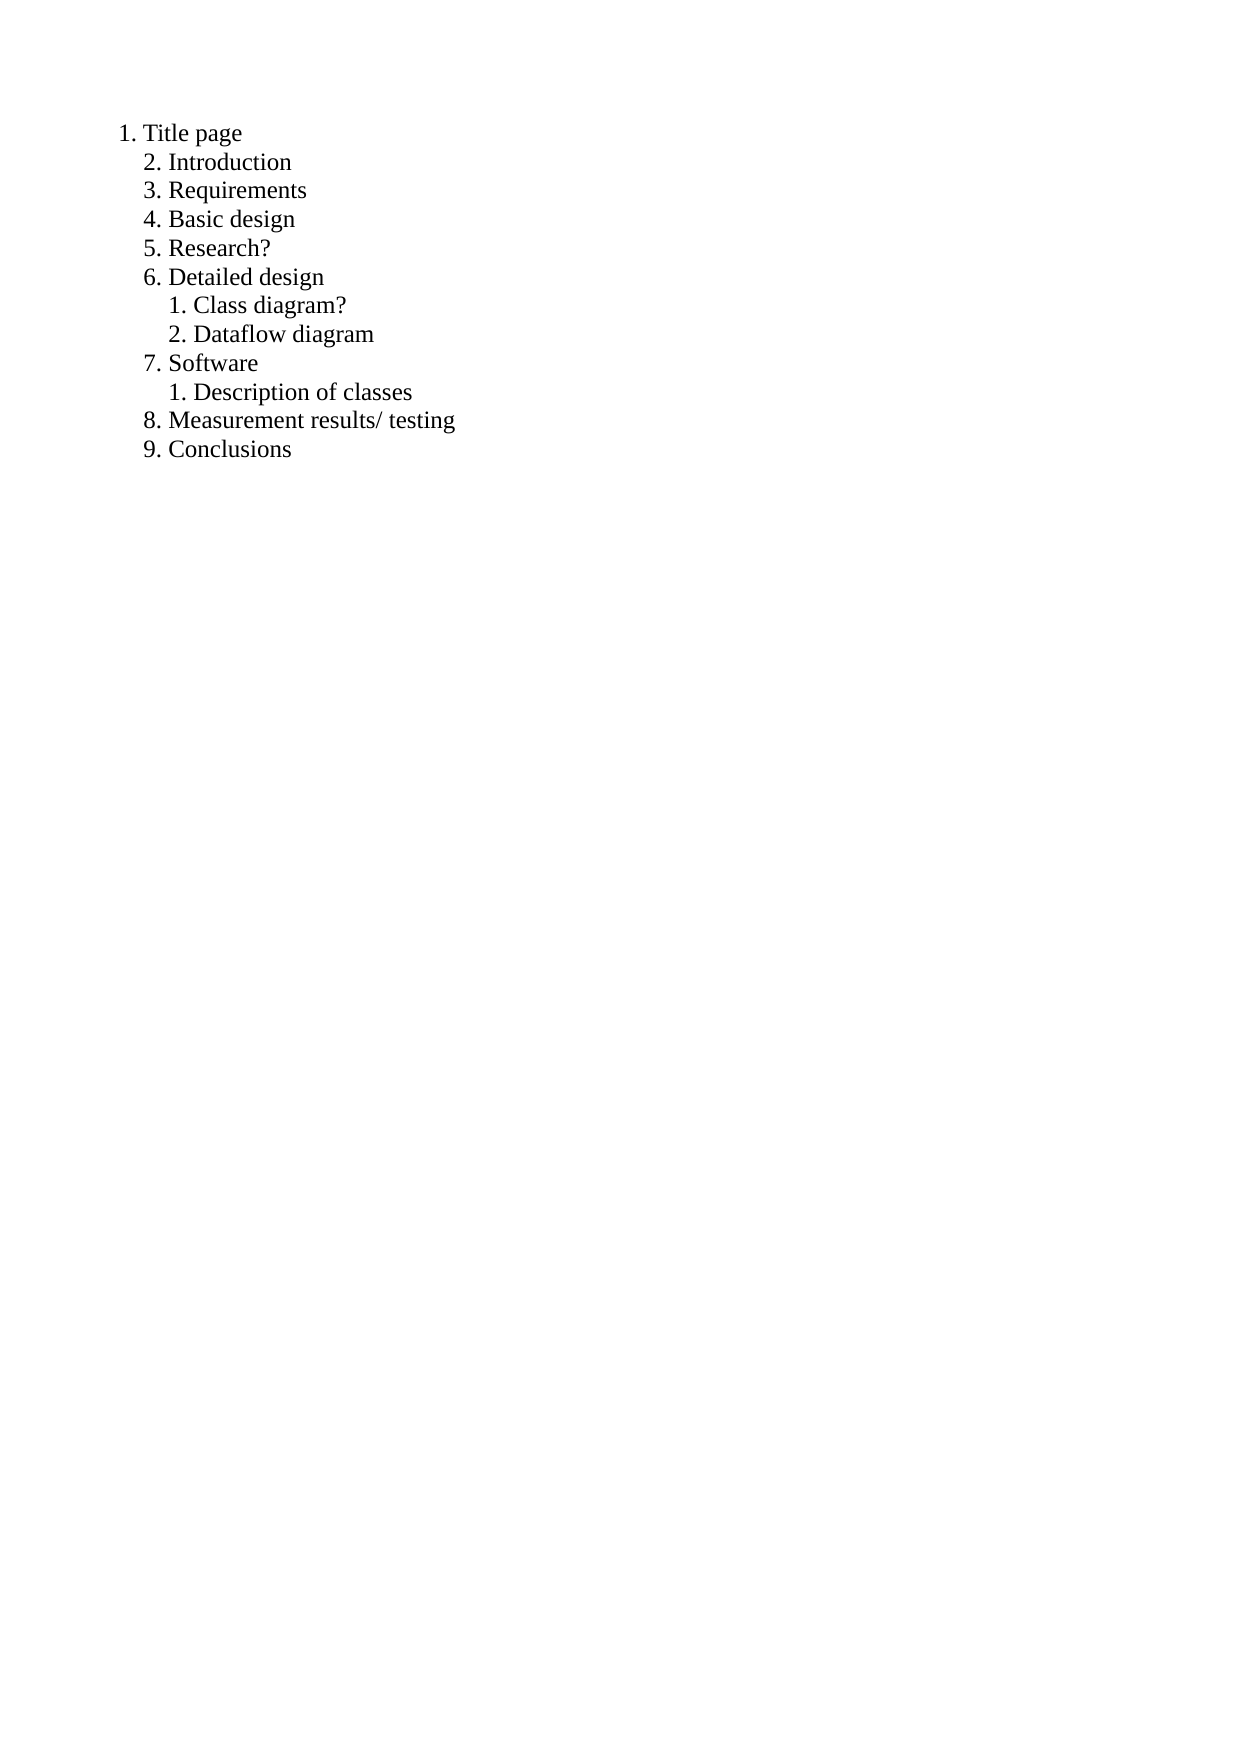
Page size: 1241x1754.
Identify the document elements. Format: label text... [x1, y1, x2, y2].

text 1. Class diagram? [118, 291, 1122, 319]
text 2. Introduction [118, 147, 1122, 176]
text 2. Dataflow diagram [118, 319, 1122, 348]
text 9. Conclusions [118, 434, 1122, 463]
text 8. Measurement results/ testing [118, 406, 1122, 434]
text 3. Requirements [118, 176, 1122, 204]
text 1. Description of classes [118, 377, 1122, 406]
text 5. Research? [118, 233, 1122, 262]
text 1. Title page [118, 118, 1122, 147]
text 6. Detailed design [118, 262, 1122, 291]
text 7. Software [118, 348, 1122, 377]
text 4. Basic design [118, 204, 1122, 233]
